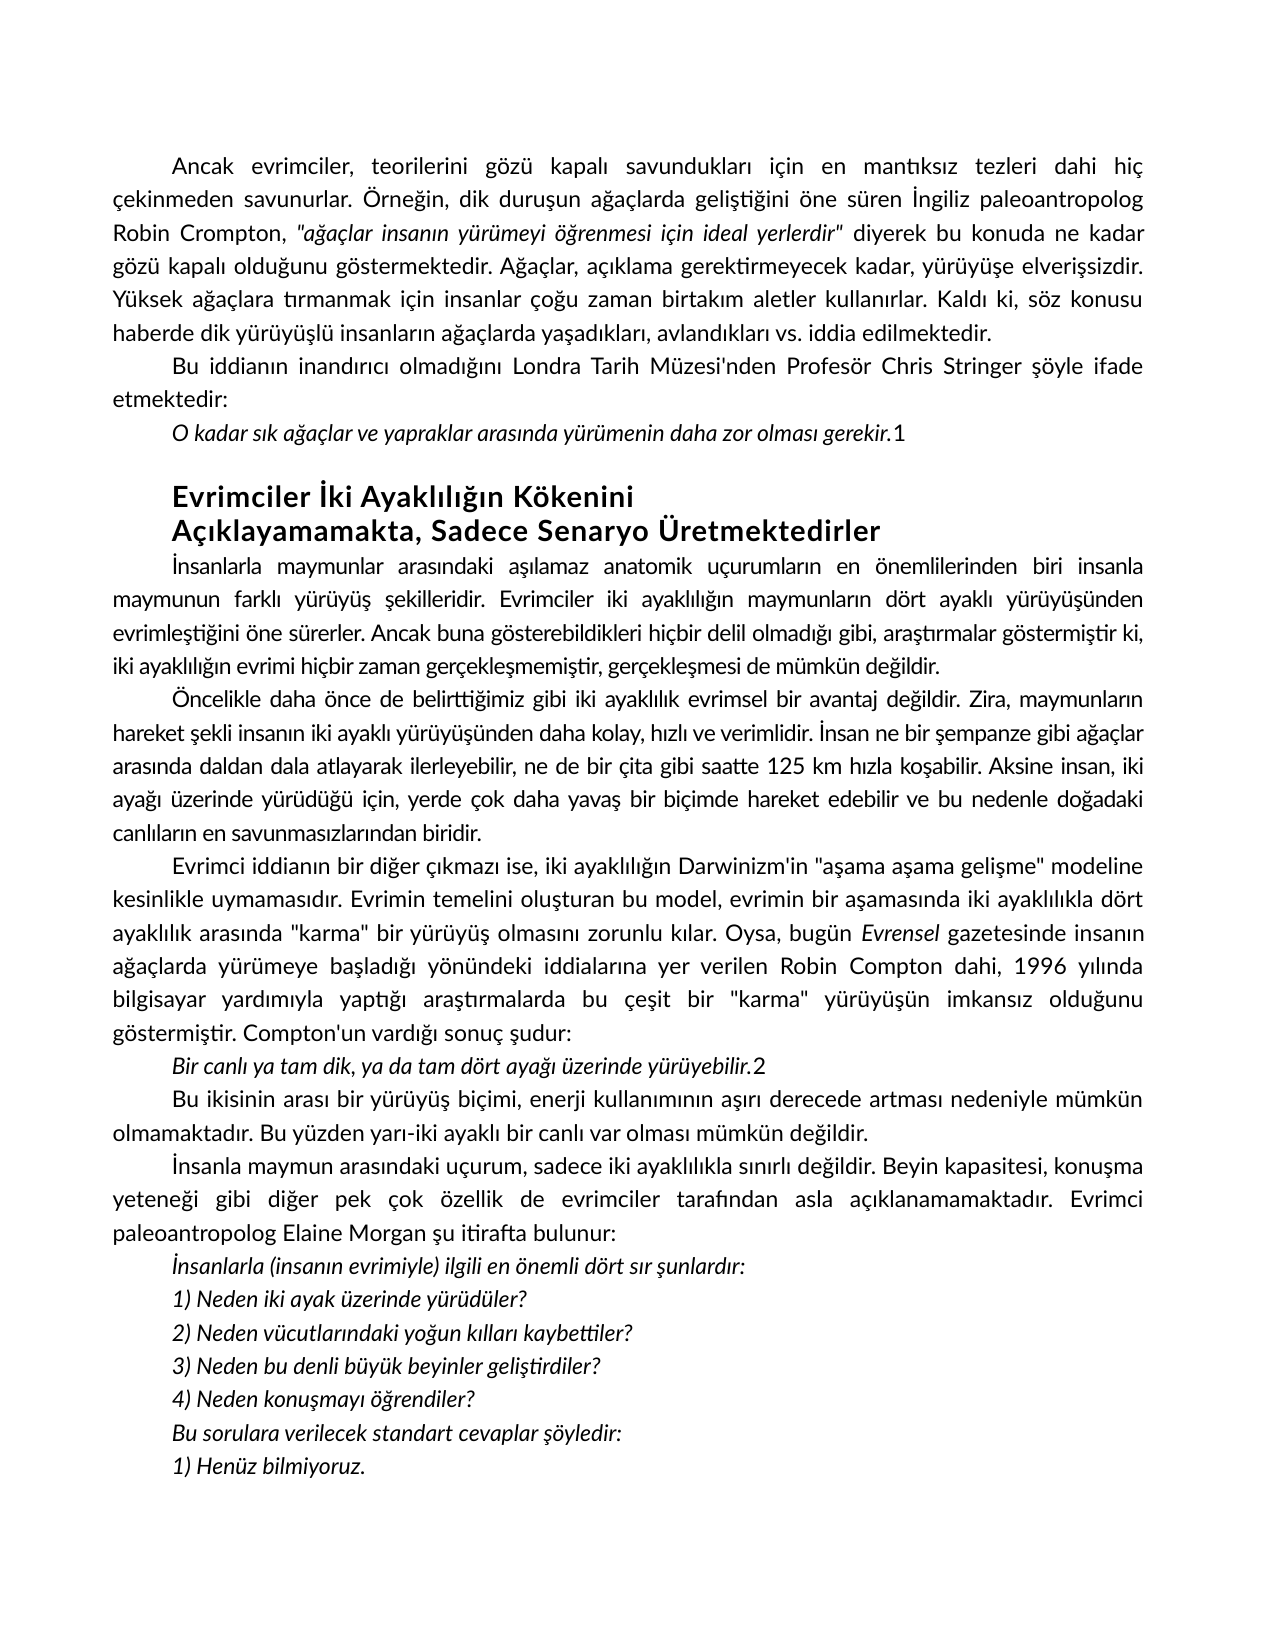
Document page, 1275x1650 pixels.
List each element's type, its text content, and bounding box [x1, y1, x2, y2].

text 2) Neden vücutlarındaki yoğun kılları kaybettiler? [112, 1314, 1145, 1348]
text Evrimciler İki Ayaklılığın Kökenini [112, 481, 1145, 514]
text Bu sorulara verilecek standart cevaplar şöyledir: [112, 1414, 1145, 1448]
text Açıklayamamakta, Sadece Senaryo Üretmektedirler [112, 514, 1145, 548]
text Ancak evrimciler, teorilerini gözü kapalı savundukları için en mantıksız tezleri dahi hiç çekinmeden savunurlar. Örneğin, dik duruşun ağaçlarda geliştiğini öne süren İngiliz paleoantropolog Robin Crompton, "ağaçlar insanın yürümeyi öğrenmesi için ideal yerlerdir" diyerek bu konuda ne kadar gözü kapalı olduğunu göstermektedir. Ağaçlar, açıklama gerektirmeyecek kadar, yürüyüşe elverişsizdir. Yüksek ağaçlara tırmanmak için insanlar çoğu zaman birtakım aletler kullanırlar. Kaldı ki, söz konusu haberde dik yürüyüşlü insanların ağaçlarda yaşadıkları, avlandıkları vs. iddia edilmektedir. [112, 148, 1145, 348]
text Bu ikisinin arası bir yürüyüş biçimi, enerji kullanımının aşırı derecede artması nedeniyle mümkün olmamaktadır. Bu yüzden yarı-iki ayaklı bir canlı var olması mümkün değildir. [112, 1081, 1145, 1148]
text İnsanlarla maymunlar arasındaki aşılamaz anatomik uçurumların en önemlilerinden biri insanla maymunun farklı yürüyüş şekilleridir. Evrimciler iki ayaklılığın maymunların dört ayaklı yürüyüşünden evrimleştiğini öne sürerler. Ancak buna gösterebildikleri hiçbir delil olmadığı gibi, araştırmalar göstermiştir ki, iki ayaklılığın evrimi hiçbir zaman gerçekleşmemiştir, gerçekleşmesi de mümkün değildir. [112, 548, 1145, 681]
text O kadar sık ağaçlar ve yapraklar arasında yürümenin daha zor olması gerekir.1 [112, 414, 1145, 448]
text 1) Henüz bilmiyoruz. [112, 1448, 1145, 1481]
text Bir canlı ya tam dik, ya da tam dört ayağı üzerinde yürüyebilir.2 [112, 1048, 1145, 1081]
text Evrimci iddianın bir diğer çıkmazı ise, iki ayaklılığın Darwinizm'in "aşama aşama gelişme" modeline kesinlikle uymamasıdır. Evrimin temelini oluşturan bu model, evrimin bir aşamasında iki ayaklılıkla dört ayaklılık arasında "karma" bir yürüyüş olmasını zorunlu kılar. Oysa, bugün Evrensel gazetesinde insanın ağaçlarda yürümeye başladığı yönündeki iddialarına yer verilen Robin Compton dahi, 1996 yılında bilgisayar yardımıyla yaptığı araştırmalarda bu çeşit bir "karma" yürüyüşün imkansız olduğunu göstermiştir. Compton'un vardığı sonuç şudur: [112, 848, 1145, 1048]
text 1) Neden iki ayak üzerinde yürüdüler? [112, 1281, 1145, 1314]
text İnsanlarla (insanın evrimiyle) ilgili en önemli dört sır şunlardır: [112, 1248, 1145, 1281]
text İnsanla maymun arasındaki uçurum, sadece iki ayaklılıkla sınırlı değildir. Beyin kapasitesi, konuşma yeteneği gibi diğer pek çok özellik de evrimciler tarafından asla açıklanamamaktadır. Evrimci paleoantropolog Elaine Morgan şu itirafta bulunur: [112, 1148, 1145, 1248]
text 3) Neden bu denli büyük beyinler geliştirdiler? [112, 1348, 1145, 1381]
text 4) Neden konuşmayı öğrendiler? [112, 1381, 1145, 1414]
text Bu iddianın inandırıcı olmadığını Londra Tarih Müzesi'nden Profesör Chris Stringer şöyle ifade etmektedir: [112, 348, 1145, 414]
text Öncelikle daha önce de belirttiğimiz gibi iki ayaklılık evrimsel bir avantaj değildir. Zira, maymunların hareket şekli insanın iki ayaklı yürüyüşünden daha kolay, hızlı ve verimlidir. İnsan ne bir şempanze gibi ağaçlar arasında daldan dala atlayarak ilerleyebilir, ne de bir çita gibi saatte 125 km hızla koşabilir. Aksine insan, iki ayağı üzerinde yürüdüğü için, yerde çok daha yavaş bir biçimde hareket edebilir ve bu nedenle doğadaki canlıların en savunmasızlarından biridir. [112, 681, 1145, 848]
